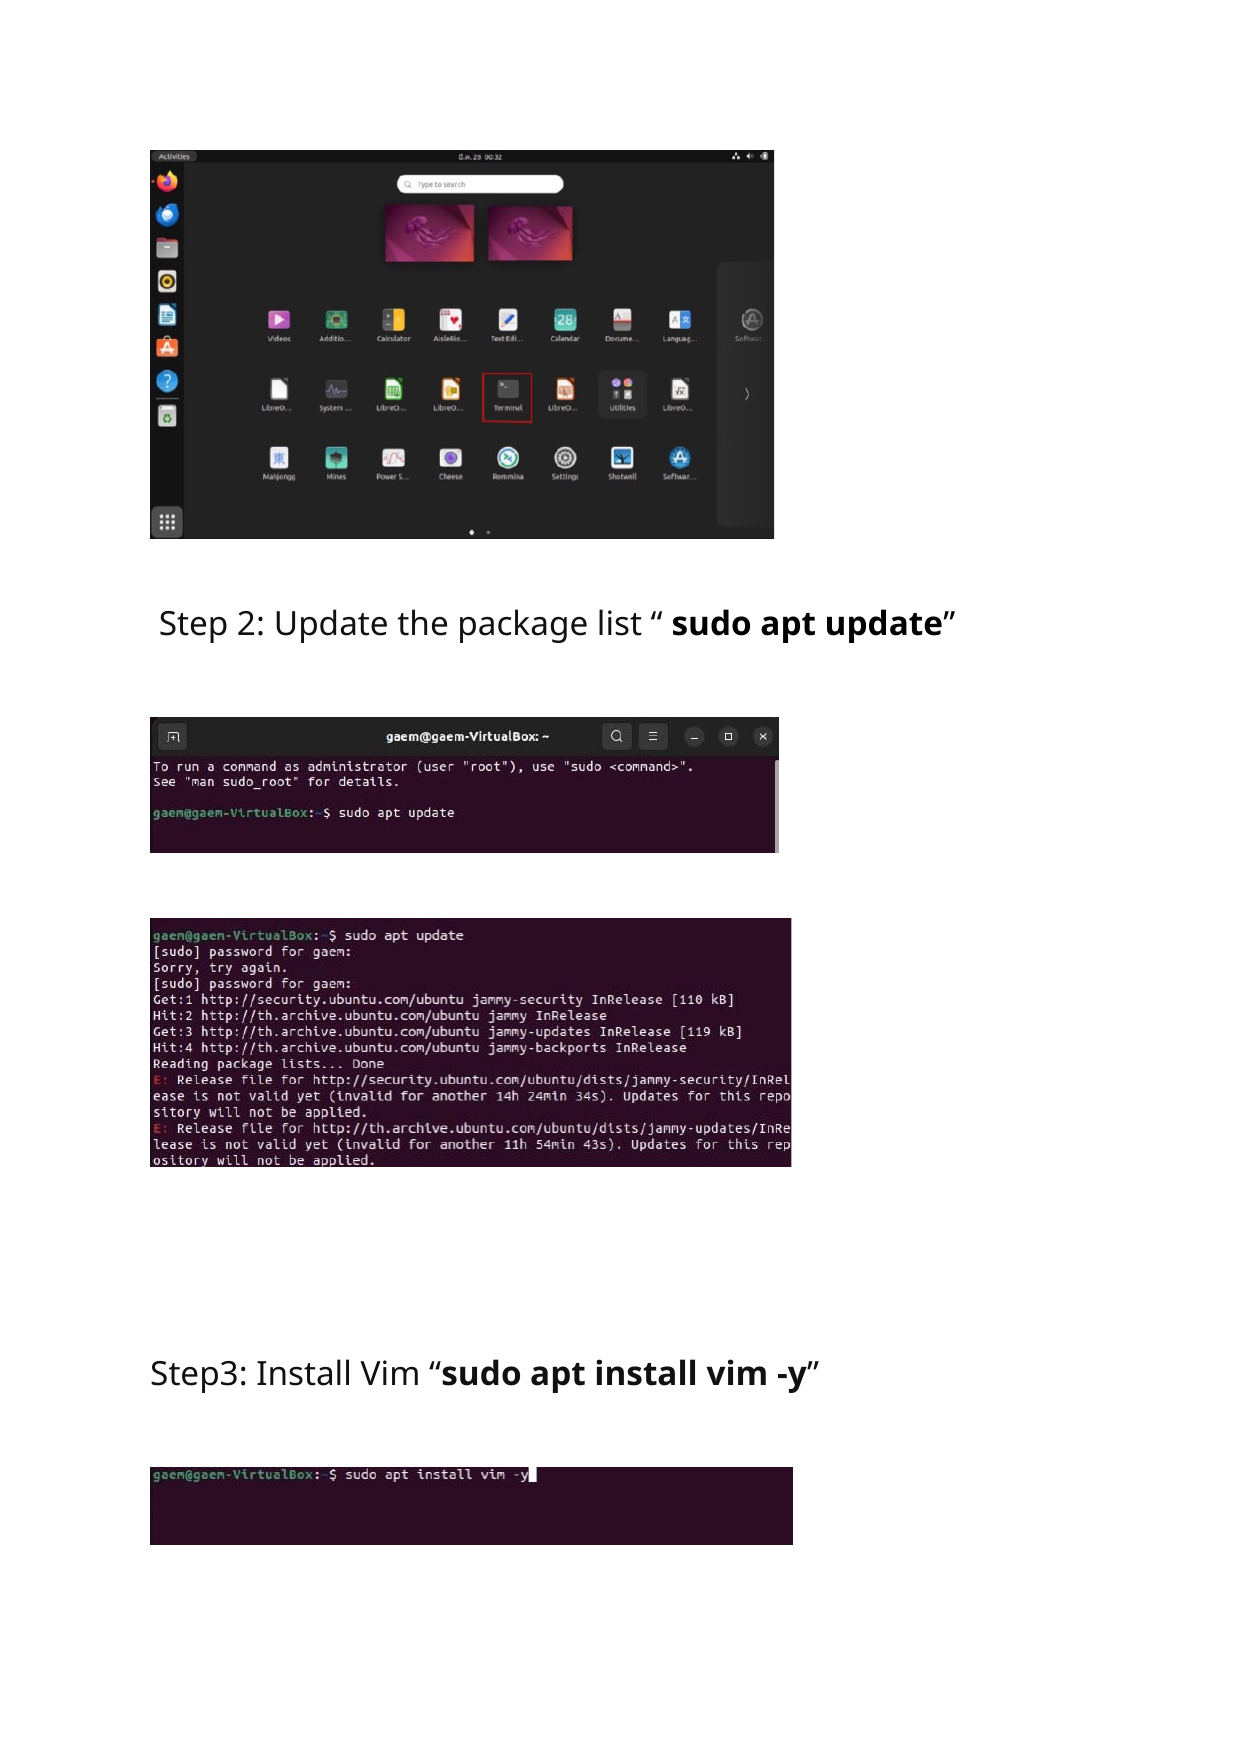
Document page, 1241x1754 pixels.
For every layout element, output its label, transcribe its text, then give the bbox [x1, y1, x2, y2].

text Step 2: Update the package list “ sudo apt update” [150, 600, 1090, 651]
picture [150, 150, 775, 539]
picture [150, 717, 779, 853]
picture [150, 1467, 793, 1545]
text Step3: Install Vim “sudo apt install vim -y” [150, 1350, 1090, 1400]
picture [150, 918, 792, 1167]
